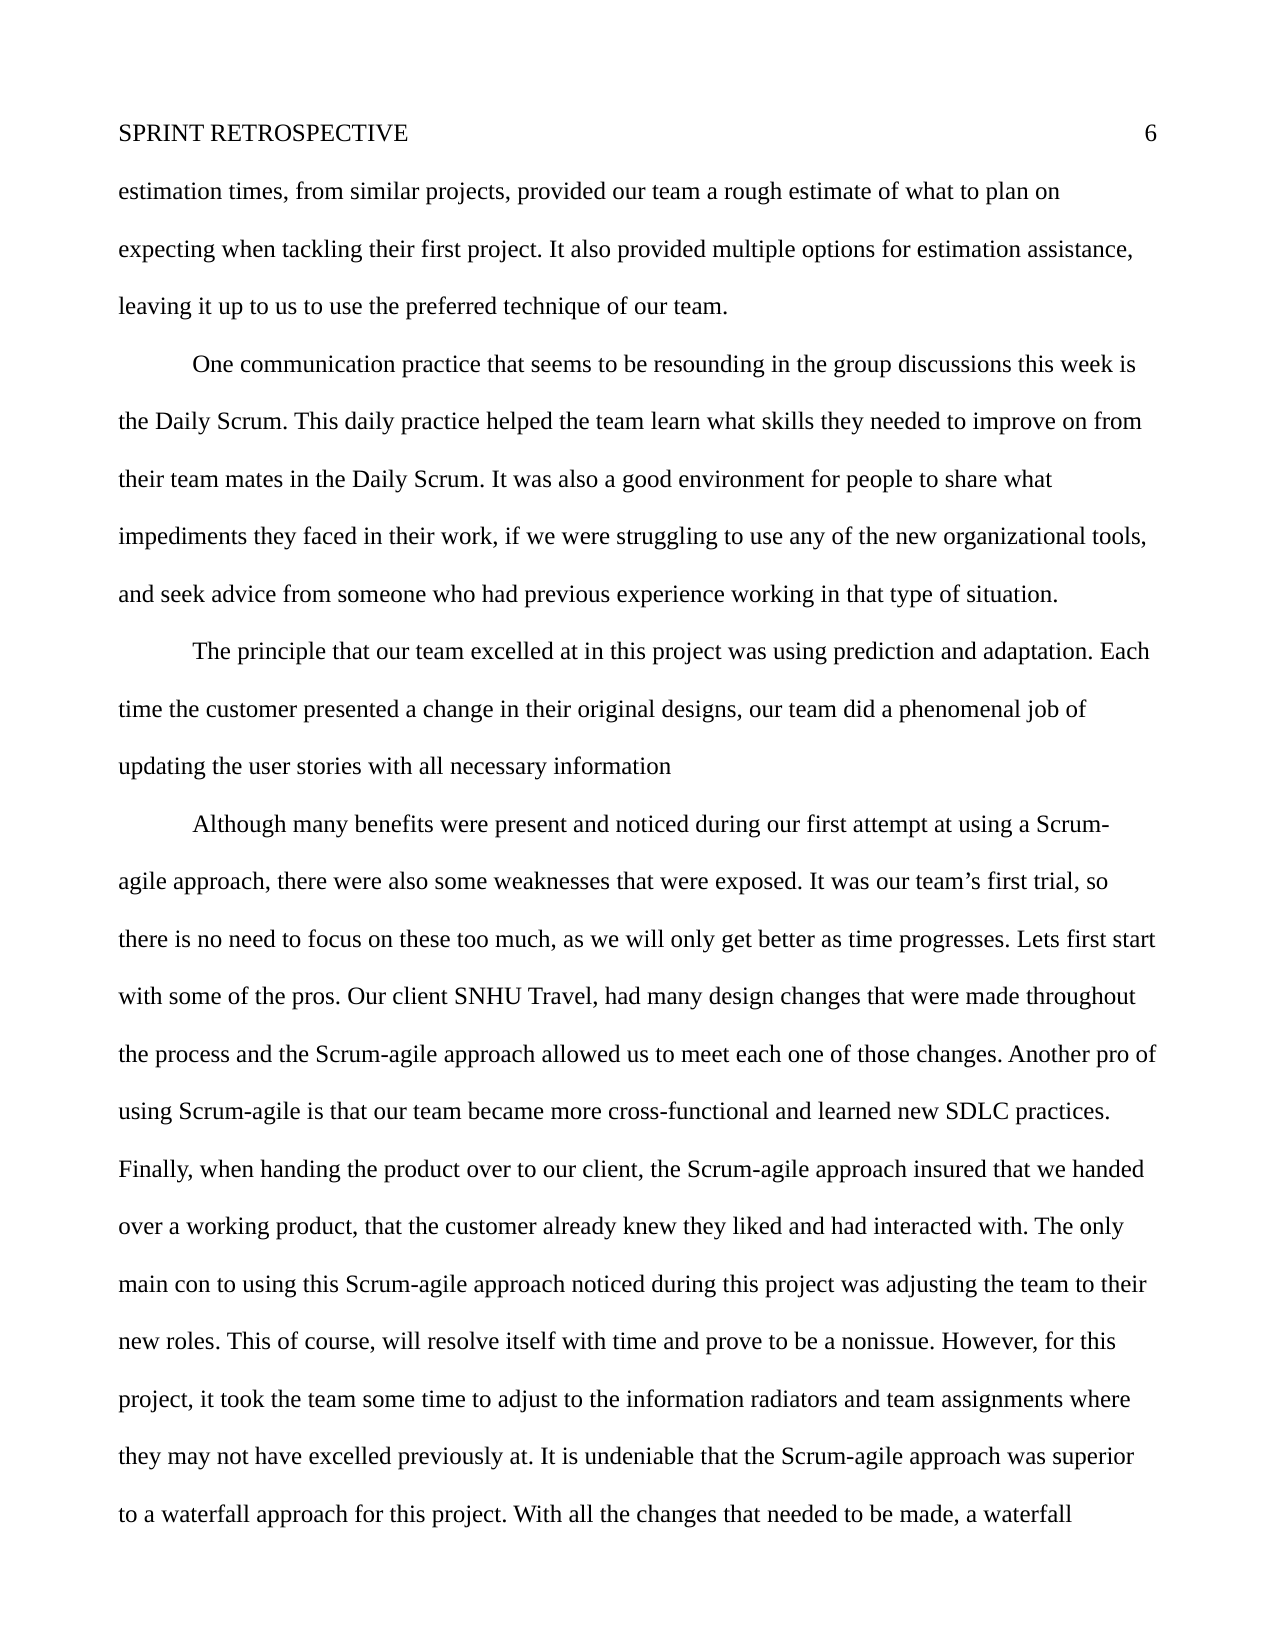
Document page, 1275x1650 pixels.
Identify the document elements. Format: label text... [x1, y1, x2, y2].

text One communication practice that seems to be resounding in the group discussions this week is the Daily Scrum. This daily practice helped the team learn what skills they needed to improve on from their team mates in the Daily Scrum. It was also a good environment for people to share what impediments they faced in their work, if we were struggling to use any of the new organizational tools, and seek advice from someone who had previous experience working in that type of situation. [118, 349, 1157, 608]
text estimation times, from similar projects, provided our team a rough estimate of what to plan on expecting when tackling their first project. It also provided multiple options for estimation assistance, leaving it up to us to use the preferred technique of our team. [118, 176, 1157, 320]
text Although many benefits were present and noticed during our first attempt at using a Scrum-agile approach, there were also some weaknesses that were exposed. It was our team’s first trial, so there is no need to focus on these too much, as we will only get better as time progresses. Lets first start with some of the pros. Our client SNHU Travel, had many design changes that were made throughout the process and the Scrum-agile approach allowed us to meet each one of those changes. Another pro of using Scrum-agile is that our team became more cross-functional and learned new SDLC practices. Finally, when handing the product over to our client, the Scrum-agile approach insured that we handed over a working product, that the customer already knew they liked and had interacted with. The only main con to using this Scrum-agile approach noticed during this project was adjusting the team to their new roles. This of course, will resolve itself with time and prove to be a nonissue. However, for this project, it took the team some time to adjust to the information radiators and team assignments where they may not have excelled previously at. It is undeniable that the Scrum-agile approach was superior to a waterfall approach for this project. With all the changes that needed to be made, a waterfall [118, 809, 1157, 1528]
text The principle that our team excelled at in this project was using prediction and adaptation. Each time the customer presented a change in their original designs, our team did a phenomenal job of updating the user stories with all necessary information [118, 636, 1157, 780]
